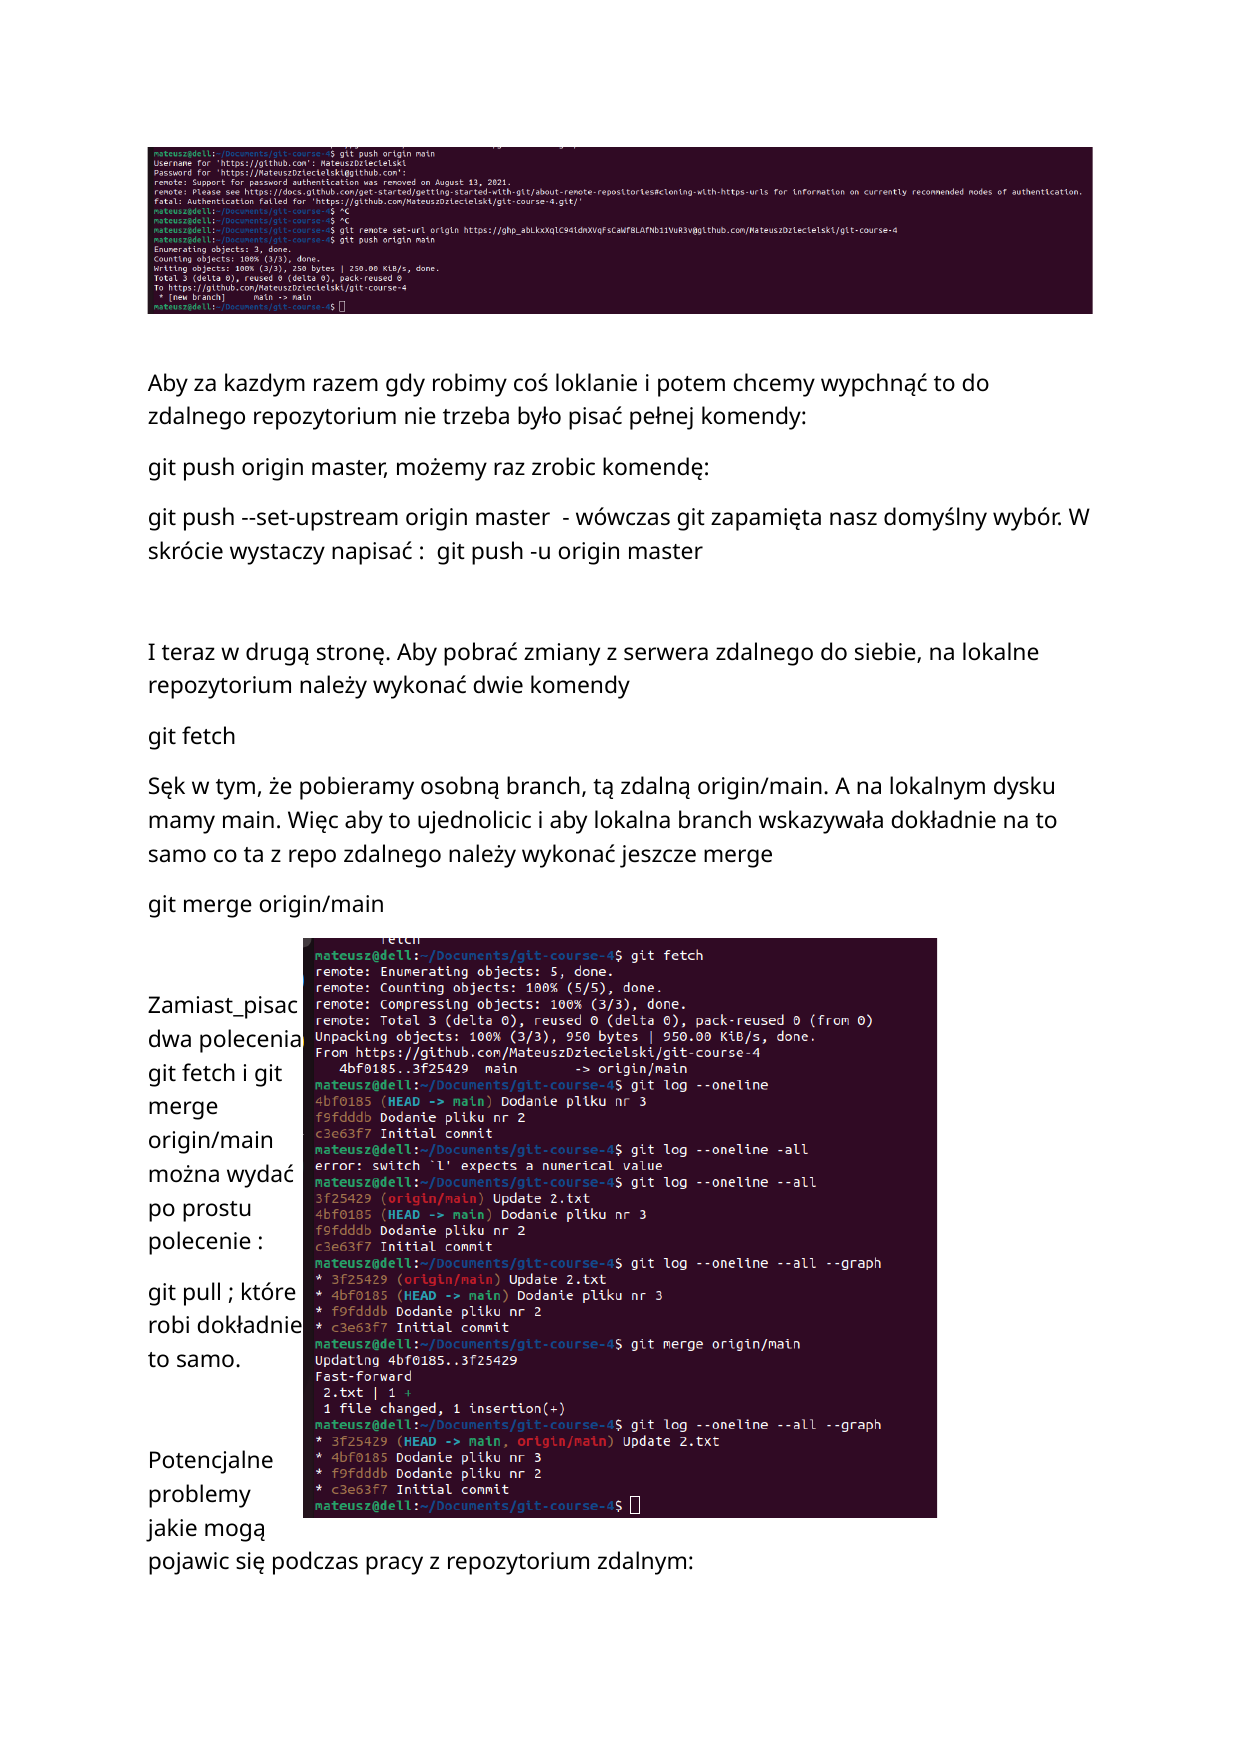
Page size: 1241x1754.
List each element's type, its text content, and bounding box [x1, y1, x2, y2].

text I teraz w drugą stronę. Aby pobrać zmiany z serwera zdalnego do siebie, na lokalne repozytorium należy wykonać dwie komendy [148, 636, 1093, 701]
text Zamiast_pisac dwa polecenia git fetch i git merge origin/main można wydać po prostu polecenie : [148, 989, 303, 1257]
picture [303, 938, 938, 1518]
text git push origin master, możemy raz zrobic komendę: [148, 451, 1093, 482]
text Potencjalne problemy jakie mogą pojawic się podczas pracy z repozytorium zdalnym: [148, 1444, 1093, 1577]
text [938, 989, 1093, 1257]
text [938, 1276, 1093, 1374]
text git pull ; które robi dokładnie to samo. [148, 1276, 303, 1374]
picture [147, 147, 1093, 314]
text Aby za kazdym razem gdy robimy coś loklanie i potem chcemy wypchnąć to do zdalnego repozytorium nie trzeba było pisać pełnej komendy: [148, 367, 1093, 432]
text Sęk w tym, że pobieramy osobną branch, tą zdalną origin/main. A na lokalnym dysku mamy main. Więc aby to ujednolicic i aby lokalna branch wskazywała dokładnie na to samo co ta z repo zdalnego należy wykonać jeszcze merge [148, 770, 1093, 869]
text git merge origin/main [148, 888, 1093, 919]
text git fetch [148, 720, 1093, 751]
text git push --set-upstream origin master - wówczas git zapamięta nasz domyślny wybór. W skrócie wystaczy napisać : git push -u origin master [148, 501, 1093, 566]
